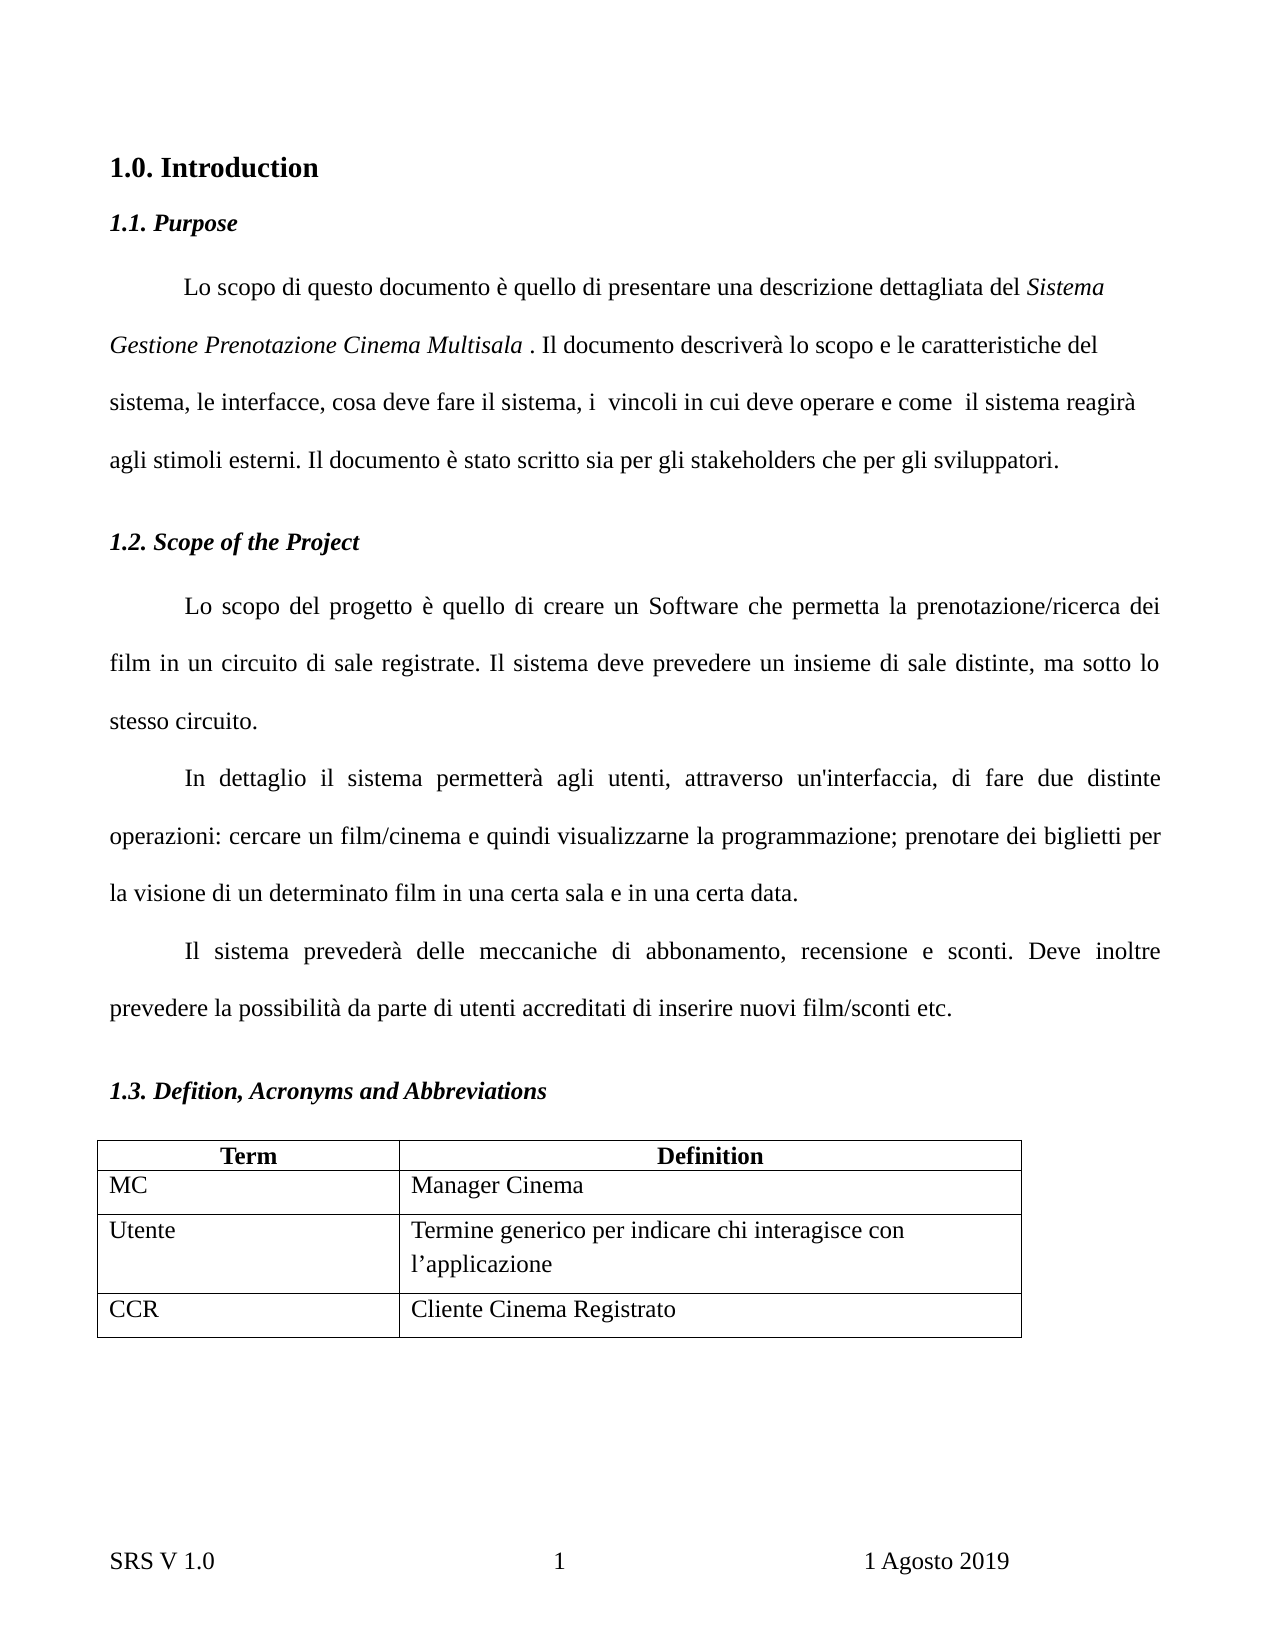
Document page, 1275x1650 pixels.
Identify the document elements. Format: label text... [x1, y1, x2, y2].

table_header Definition [400, 1141, 1021, 1169]
table_cell Termine generico per indicare chi interagisce con l’applicazione [400, 1215, 1021, 1293]
subtitle 1.0. Introduction [109, 150, 1162, 183]
text Lo scopo del progetto è quello di creare un Software che permetta la prenotazione/ricerca dei film in un circuito di sale registrate. Il sistema deve prevedere un insieme di sale distinte, ma sotto lo stesso circuito. [109, 591, 1162, 735]
text In dettaglio il sistema permetterà agli utenti, attraverso un'interfaccia, di fare due distinte operazioni: cercare un film/cinema e quindi visualizzarne la programmazione; prenotare dei biglietti per la visione di un determinato film in una certa sala e in una certa data. [109, 763, 1162, 907]
text Il sistema prevederà delle meccaniche di abbonamento, recensione e sconti. Deve inoltre prevedere la possibilità da parte di utenti accreditati di inserire nuovi film/sconti etc. [109, 936, 1162, 1022]
subtitle 1.1. Purpose [109, 208, 1162, 237]
text Lo scopo di questo documento è quello di presentare una descrizione dettagliata del Sistema Gestione Prenotazione Cinema Multisala . Il documento descriverà lo scopo e le caratteristiche del sistema, le interfacce, cosa deve fare il sistema, i vincoli in cui deve operare e come il sistema reagirà agli stimoli esterni. Il documento è stato scritto sia per gli stakeholders che per gli sviluppatori. [109, 272, 1162, 473]
table_cell Cliente Cinema Registrato [400, 1294, 1021, 1337]
table_cell CCR [98, 1294, 399, 1337]
subtitle 1.3. Defition, Acronyms and Abbreviations [109, 1076, 1162, 1105]
table_cell Manager Cinema [400, 1171, 1021, 1214]
subtitle 1.2. Scope of the Project [109, 527, 1162, 556]
table_cell Utente [98, 1215, 399, 1293]
table_cell MC [98, 1171, 399, 1214]
table_header Term [98, 1141, 399, 1169]
